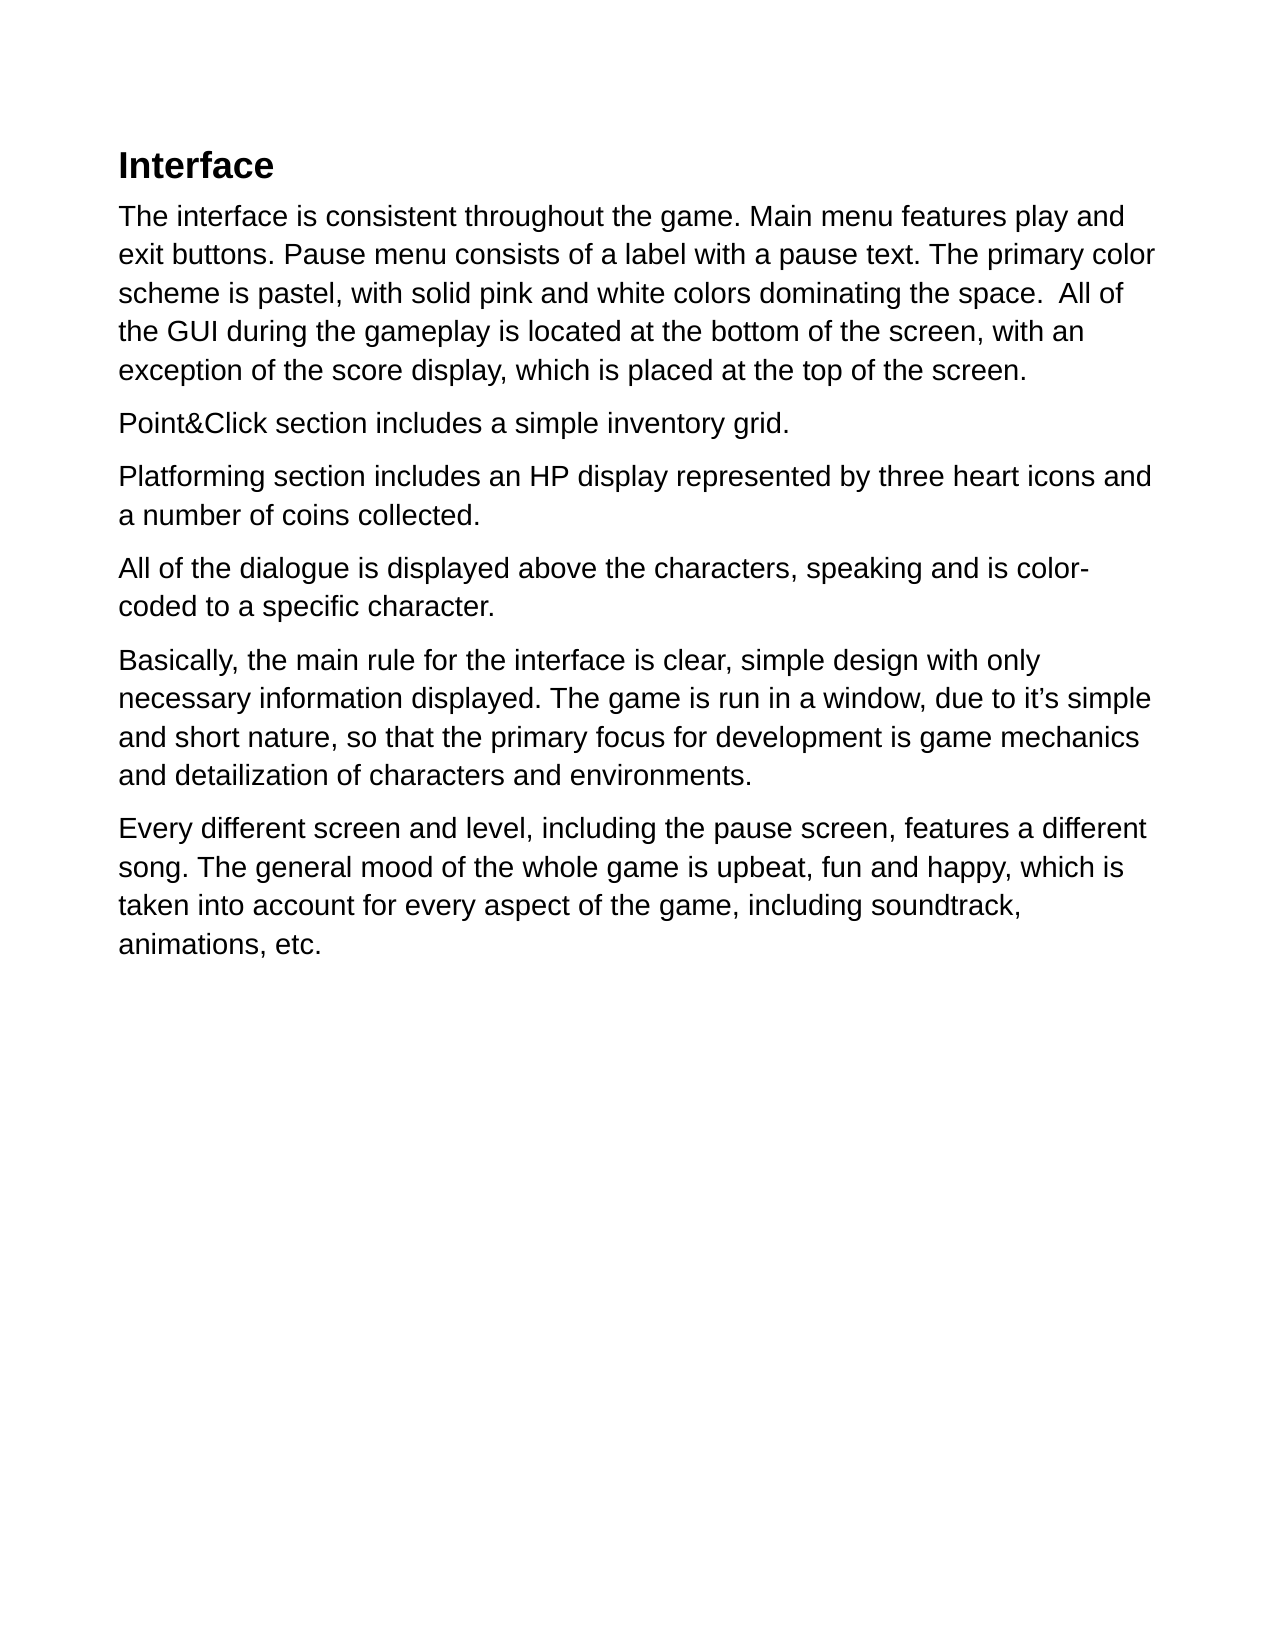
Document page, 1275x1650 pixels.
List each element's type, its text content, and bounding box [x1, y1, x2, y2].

text Point&Click section includes a simple inventory grid. [118, 406, 1157, 439]
text Platforming section includes an HP display represented by three heart icons and a number of coins collected. [118, 459, 1157, 531]
text Every different screen and level, including the pause screen, features a different song. The general mood of the whole game is upbeat, fun and happy, which is taken into account for every aspect of the game, including soundtrack, animations, etc. [118, 811, 1157, 960]
text The interface is consistent throughout the game. Main menu features play and exit buttons. Pause menu consists of a label with a pause text. The primary color scheme is pastel, with solid pink and white colors dominating the space. All of the GUI during the gameplay is located at the bottom of the screen, with an exception of the score display, which is placed at the top of the screen. [118, 199, 1157, 386]
text All of the dialogue is displayed above the characters, speaking and is color-coded to a specific character. [118, 551, 1157, 623]
text Basically, the main rule for the interface is clear, simple design with only necessary information displayed. The game is run in a window, due to it’s simple and short nature, so that the primary focus for development is game mechanics and detailization of characters and environments. [118, 642, 1157, 792]
subtitle Interface [118, 143, 1157, 186]
